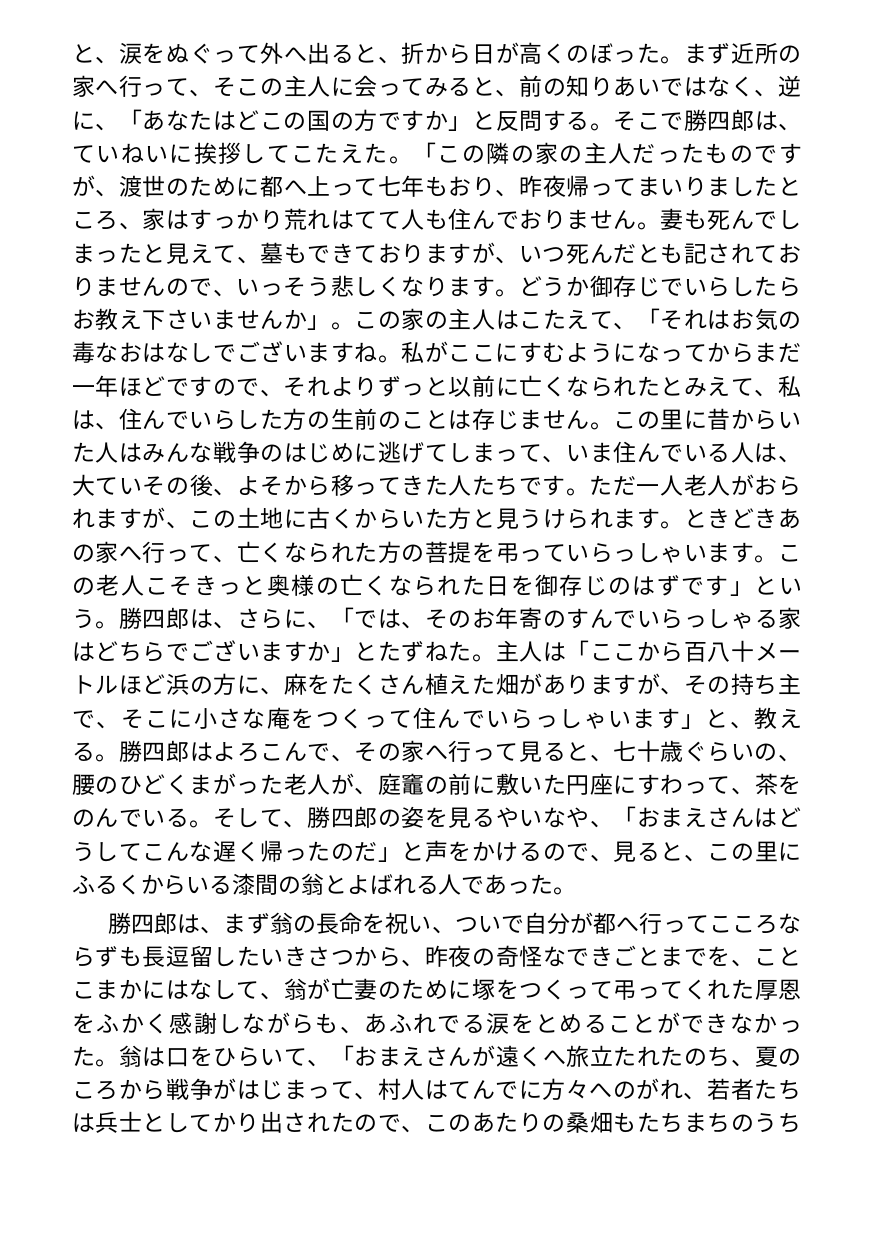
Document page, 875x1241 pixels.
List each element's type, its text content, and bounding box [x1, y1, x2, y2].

text 勝四郎は、まず翁の長命を祝い、ついで自分が都へ行ってこころならずも長逗留したいきさつから、昨夜の奇怪なできごとまでを、ことこまかにはなして、翁が亡妻のために塚をつくって弔ってくれた厚恩をふかく感謝しながらも、あふれでる涙をとめることができなかった。翁は口をひらいて、「おまえさんが遠くへ旅立たれたのち、夏のころから戦争がはじまって、村人はてんでに方々へのがれ、若者たちは兵士としてかり出されたので、このあたりの桑畑もたちまちのうち [72, 906, 802, 1138]
text と、涙をぬぐって外へ出ると、折から日が高くのぼった。まず近所の家へ行って、そこの主人に会ってみると、前の知りあいではなく、逆に、「あなたはどこの国の方ですか」と反問する。そこで勝四郎は、ていねいに挨拶してこたえた。「この隣の家の主人だったものですが、渡世のために都へ上って七年もおり、昨夜帰ってまいりましたところ、家はすっかり荒れはてて人も住んでおりません。妻も死んでしまったと見えて、墓もできておりますが、いつ死んだとも記されておりませんので、いっそう悲しくなります。どうか御存じでいらしたらお教え下さいませんか」。この家の主人はこたえて、「それはお気の毒なおはなしでございますね。私がここにすむようになってからまだ一年ほどですので、それよりずっと以前に亡くなられたとみえて、私は、住んでいらした方の生前のことは存じません。この里に昔からいた人はみんな戦争のはじめに逃げてしまって、いま住んでいる人は、大ていその後、よそから移ってきた人たちです。ただ一人老人がおられますが、この土地に古くからいた方と見うけられます。ときどきあの家へ行って、亡くなられた方の菩提を弔っていらっしゃいます。この老人こそきっと奥様の亡くなられた日を御存じのはずです」という。勝四郎は、さらに、「では、そのお年寄のすんでいらっしゃる家はどちらでございますか」とたずねた。主人は「ここから百八十メートルほど浜の方に、麻をたくさん植えた畑がありますが、その持ち主で、そこに小さな庵をつくって住んでいらっしゃいます」と、教える。勝四郎はよろこんで、その家へ行って見ると、七十歳ぐらいの、腰のひどくまがった老人が、庭竈の前に敷いた円座にすわって、茶をのんでいる。そして、勝四郎の姿を見るやいなや、「おまえさんはどうしてこんな遅く帰ったのだ」と声をかけるので、見ると、この里にふるくからいる漆間の翁とよばれる人であった。 [72, 36, 802, 900]
